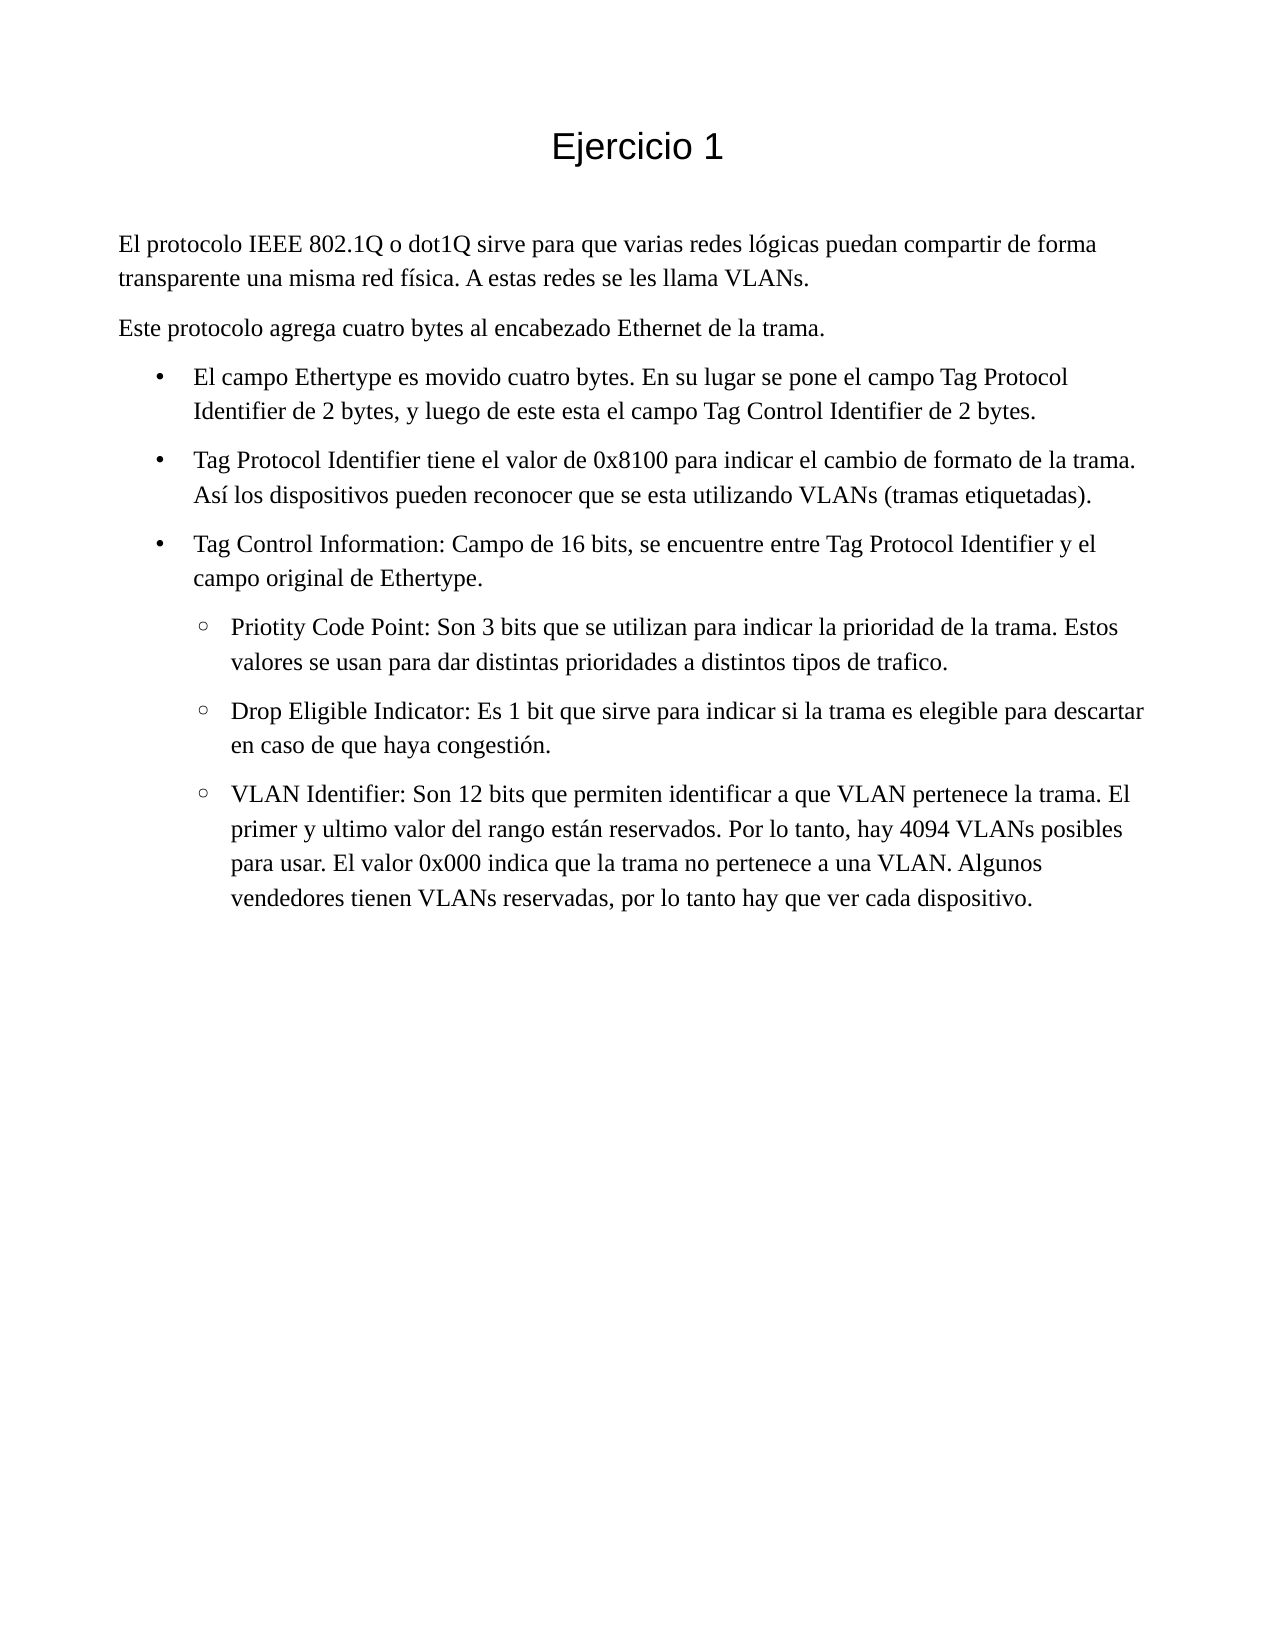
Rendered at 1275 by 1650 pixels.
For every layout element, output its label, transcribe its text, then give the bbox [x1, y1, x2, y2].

list VLAN Identifier: Son 12 bits que permiten identificar a que VLAN pertenece la trama. El primer y ultimo valor del rango están reservados. Por lo tanto, hay 4094 VLANs posibles para usar. El valor 0x000 indica que la trama no pertenece a una VLAN. Algunos vendedores tienen VLANs reservadas, por lo tanto hay que ver cada dispositivo. [193, 779, 1157, 912]
list Priotity Code Point: Son 3 bits que se utilizan para indicar la prioridad de la trama. Estos valores se usan para dar distintas prioridades a distintos tipos de trafico. [193, 612, 1157, 676]
subtitle Ejercicio 1 [118, 124, 1157, 167]
list Tag Protocol Identifier tiene el valor de 0x8100 para indicar el cambio de formato de la trama. Así los dispositivos pueden reconocer que se esta utilizando VLANs (tramas etiquetadas). [156, 445, 1157, 508]
list El campo Ethertype es movido cuatro bytes. En su lugar se pone el campo Tag Protocol Identifier de 2 bytes, y luego de este esta el campo Tag Control Identifier de 2 bytes. [156, 362, 1157, 425]
list Drop Eligible Indicator: Es 1 bit que sirve para indicar si la trama es elegible para descartar en caso de que haya congestión. [193, 696, 1157, 759]
text El protocolo IEEE 802.1Q o dot1Q sirve para que varias redes lógicas puedan compartir de forma transparente una misma red física. A estas redes se les llama VLANs. [118, 229, 1157, 292]
list Tag Control Information: Campo de 16 bits, se encuentre entre Tag Protocol Identifier y el campo original de Ethertype. [156, 529, 1157, 592]
text Este protocolo agrega cuatro bytes al encabezado Ethernet de la trama. [118, 313, 1157, 341]
